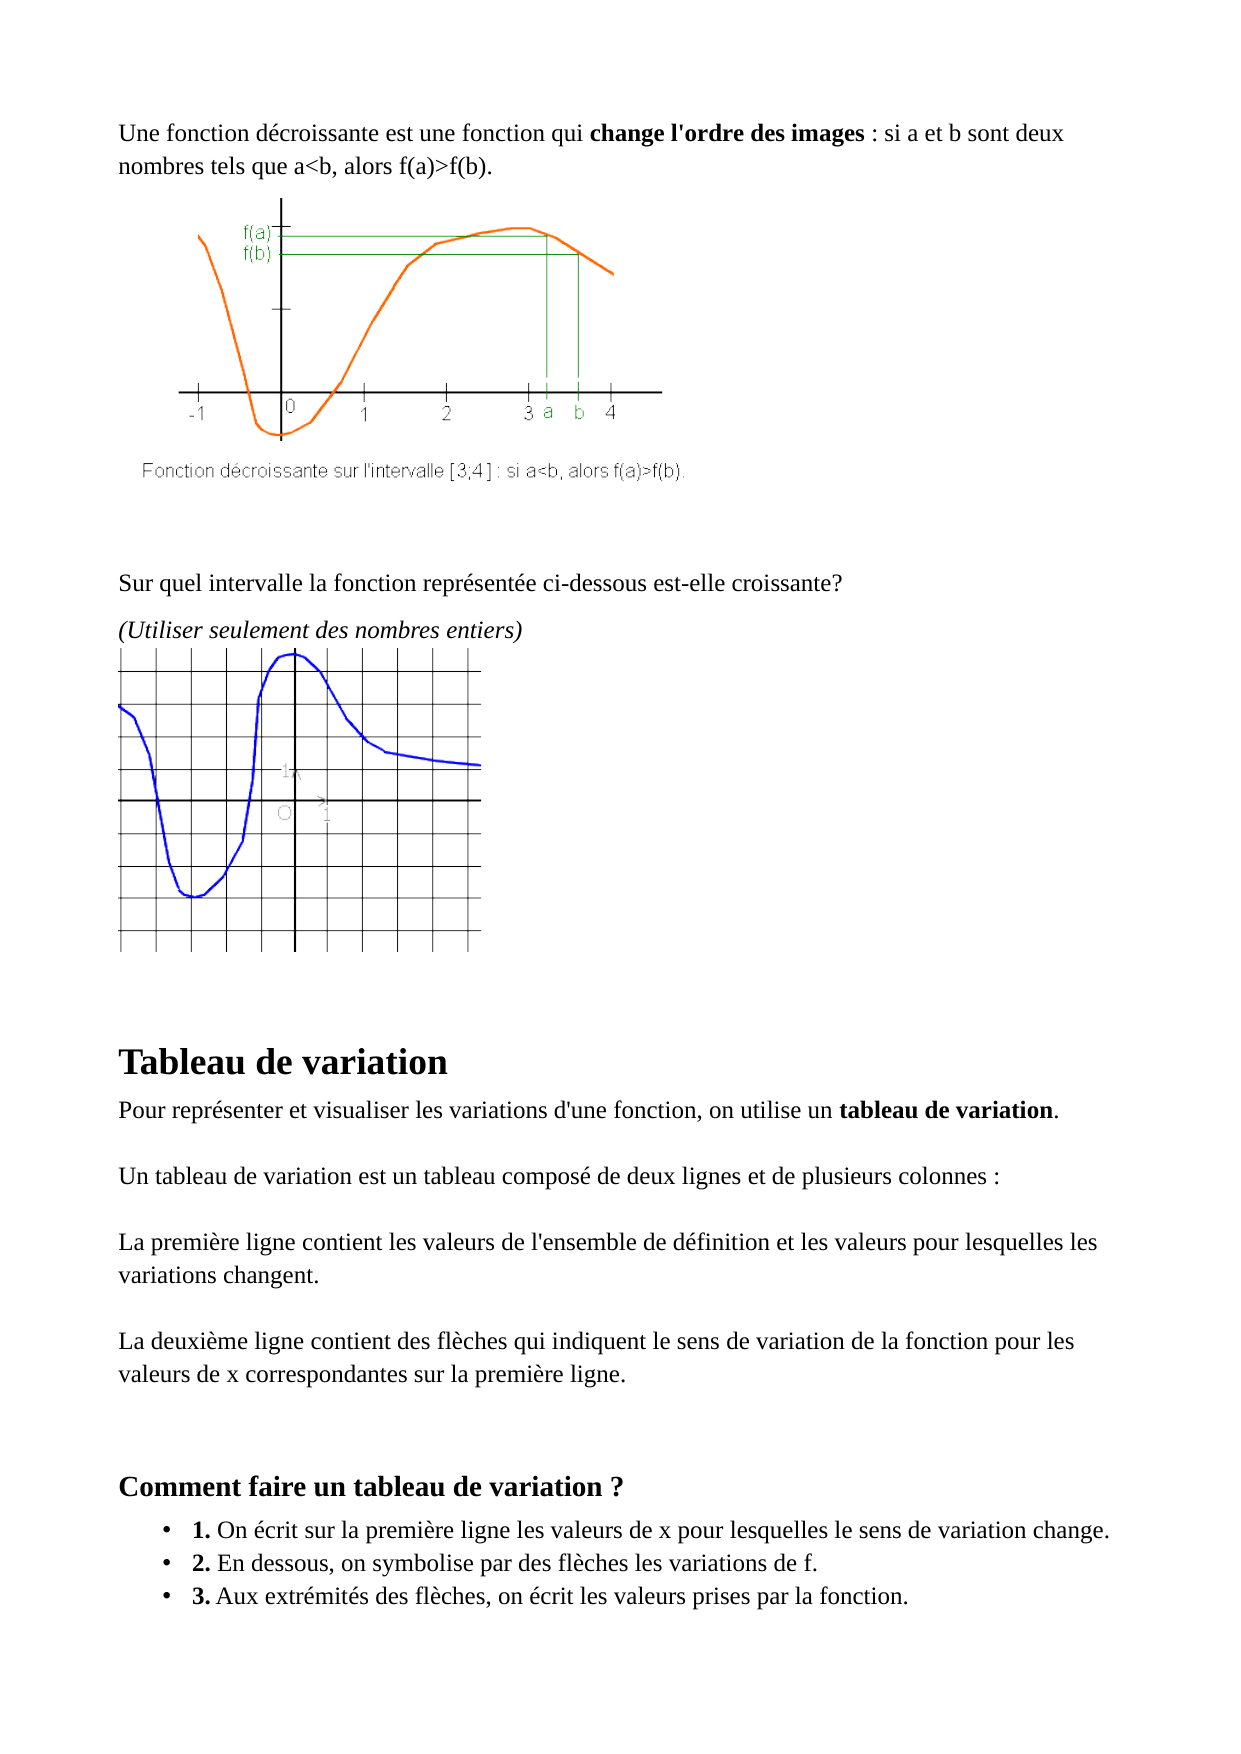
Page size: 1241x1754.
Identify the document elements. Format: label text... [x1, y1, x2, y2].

list 2. En dessous, on symbolise par des flèches les variations de f. [162, 1548, 1122, 1577]
text (Utiliser seulement des nombres entiers) [118, 615, 1122, 952]
text Sur quel intervalle la fonction représentée ci-dessous est-elle croissante? [118, 568, 1122, 596]
text Une fonction décroissante est une fonction qui change l'ordre des images : si a et b sont deux nombres tels que a<b, alors f(a)>f(b). [118, 118, 1122, 180]
list 3. Aux extrémités des flèches, on écrit les valeurs prises par la fonction. [162, 1581, 1122, 1609]
list 1. On écrit sur la première ligne les valeurs de x pour lesquelles le sens de variation change. [162, 1515, 1122, 1543]
picture [118, 648, 482, 952]
text Pour représenter et visualiser les variations d'une fonction, on utilise un tableau de variation. Un tableau de variation est un tableau composé de deux lignes et de plusieurs colonnes : La première ligne contient les valeurs de l'ensemble de définition et les valeurs pour lesquelles les variations changent. La deuxième ligne contient des flèches qui indiquent le sens de variation de la fonction pour les valeurs de x correspondantes sur la première ligne. [118, 1095, 1122, 1388]
subtitle Comment faire un tableau de variation ? [118, 1469, 1122, 1502]
subtitle Tableau de variation [118, 1039, 1122, 1082]
picture [118, 198, 723, 502]
